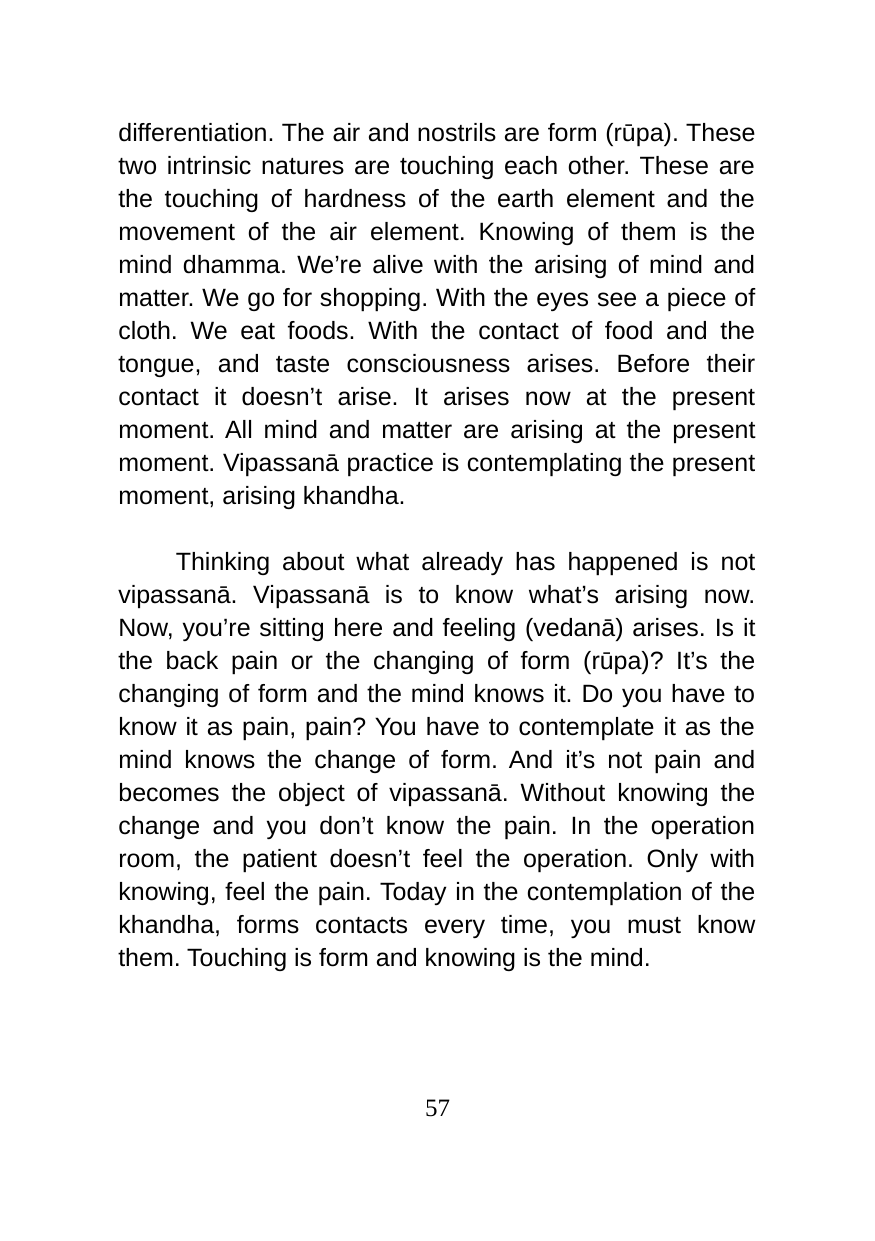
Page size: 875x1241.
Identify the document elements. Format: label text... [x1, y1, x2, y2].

text differentiation. The air and nostrils are form (rūpa). These two intrinsic natures are touching each other. These are the touching of hardness of the earth element and the movement of the air element. Knowing of them is the mind dhamma. We’re alive with the arising of mind and matter. We go for shopping. With the eyes see a piece of cloth. We eat foods. With the contact of food and the tongue, and taste consciousness arises. Before their contact it doesn’t arise. It arises now at the present moment. All mind and matter are arising at the present moment. Vipassanā practice is contemplating the present moment, arising khandha. [118, 118, 756, 510]
text Thinking about what already has happened is not vipassanā. Vipassanā is to know what’s arising now. Now, you’re sitting here and feeling (vedanā) arises. Is it the back pain or the changing of form (rūpa)? It’s the changing of form and the mind knows it. Do you have to know it as pain, pain? You have to contemplate it as the mind knows the change of form. And it’s not pain and becomes the object of vipassanā. Without knowing the change and you don’t know the pain. In the operation room, the patient doesn’t feel the operation. Only with knowing, feel the pain. Today in the contemplation of the khandha, forms contacts every time, you must know them. Touching is form and knowing is the mind. [118, 547, 756, 972]
